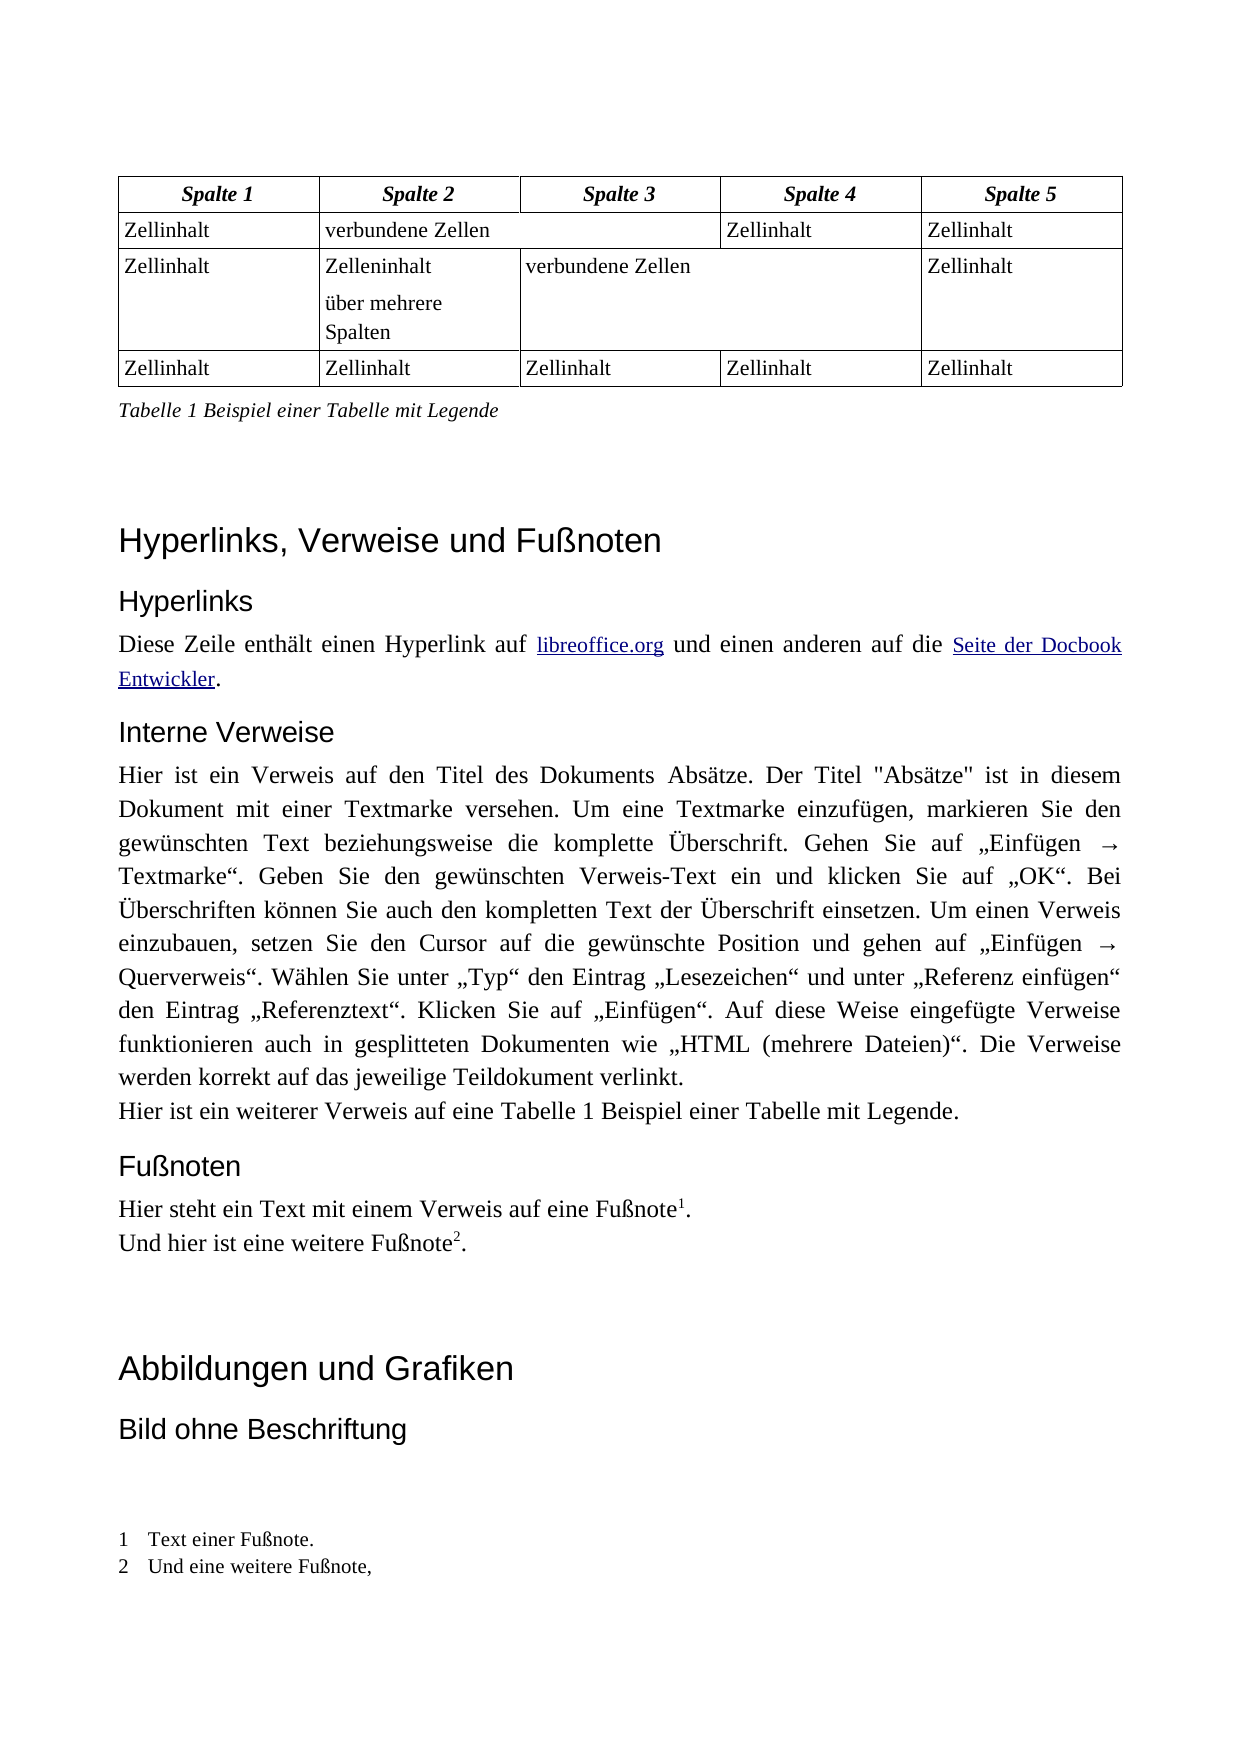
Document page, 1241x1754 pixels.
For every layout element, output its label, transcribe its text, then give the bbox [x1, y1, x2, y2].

table_cell Zellinhalt [922, 249, 1122, 350]
subtitle Bild ohne Beschriftung [118, 1413, 1122, 1445]
table_cell verbundene Zellen [320, 213, 720, 248]
table_cell Zellinhalt [922, 213, 1122, 248]
table_cell Zellinhalt [119, 249, 319, 350]
subtitle Hyperlinks [118, 585, 1122, 617]
subtitle Interne Verweise [118, 716, 1122, 749]
text Hier ist ein weiterer Verweis auf eine Tabelle 1 Beispiel einer Tabelle mit Legende. [118, 1097, 1122, 1125]
text Hier ist ein Verweis auf den Titel des Dokuments Absätze. Der Titel "Absätze" ist in diesem Dokument mit einer Textmarke versehen. Um eine Textmarke einzufügen, markieren Sie den gewünschten Text beziehungsweise die komplette Überschrift. Gehen Sie auf „Einfügen → Textmarke“. Geben Sie den gewünschten Verweis-Text ein und klicken Sie auf „OK“. Bei Überschriften können Sie auch den kompletten Text der Überschrift einsetzen. Um einen Verweis einzubauen, setzen Sie den Cursor auf die gewünschte Position und gehen auf „Einfügen → Querverweis“. Wählen Sie unter „Typ“ den Eintrag „Lesezeichen“ und unter „Referenz einfügen“ den Eintrag „Referenztext“. Klicken Sie auf „Einfügen“. Auf diese Weise eingefügte Verweise funktionieren auch in gesplitteten Dokumenten wie „HTML (mehrere Dateien)“. Die Verweise werden korrekt auf das jeweilige Teildokument verlinkt. [118, 761, 1122, 1091]
table_cell verbundene Zellen [521, 249, 921, 350]
text Text einer Fußnote. [118, 1528, 1122, 1551]
subtitle Hyperlinks, Verweise und Fußnoten [118, 521, 1122, 560]
text Und eine weitere Fußnote, [118, 1555, 1122, 1578]
table_header Spalte 2 [320, 177, 519, 212]
table_cell Zellinhalt [721, 351, 921, 386]
table_cell Zellinhalt [320, 351, 519, 386]
table_cell Zelleninhalt über mehrere Spalten [320, 249, 519, 350]
table_cell Zellinhalt [721, 213, 921, 248]
table_cell Zellinhalt [922, 351, 1122, 386]
text Hier steht ein Text mit einem Verweis auf eine Fußnote. [118, 1195, 1122, 1223]
table_header Spalte 1 [119, 177, 319, 212]
table_cell Zellinhalt [119, 351, 319, 386]
subtitle Abbildungen und Grafiken [118, 1349, 1122, 1388]
text Tabelle 1 Beispiel einer Tabelle mit Legende [118, 399, 1122, 422]
table_header Spalte 4 [721, 177, 921, 212]
subtitle Fußnoten [118, 1150, 1122, 1182]
table_header Spalte 3 [521, 177, 720, 212]
table_cell Zellinhalt [521, 351, 720, 386]
text Und hier ist eine weitere Fußnote. [118, 1228, 1122, 1256]
text Diese Zeile enthält einen Hyperlink auf libreoffice.org und einen anderen auf die Seite der Docbook Entwickler. [118, 630, 1122, 691]
table_header Spalte 5 [922, 177, 1122, 212]
table_cell Zellinhalt [119, 213, 319, 248]
